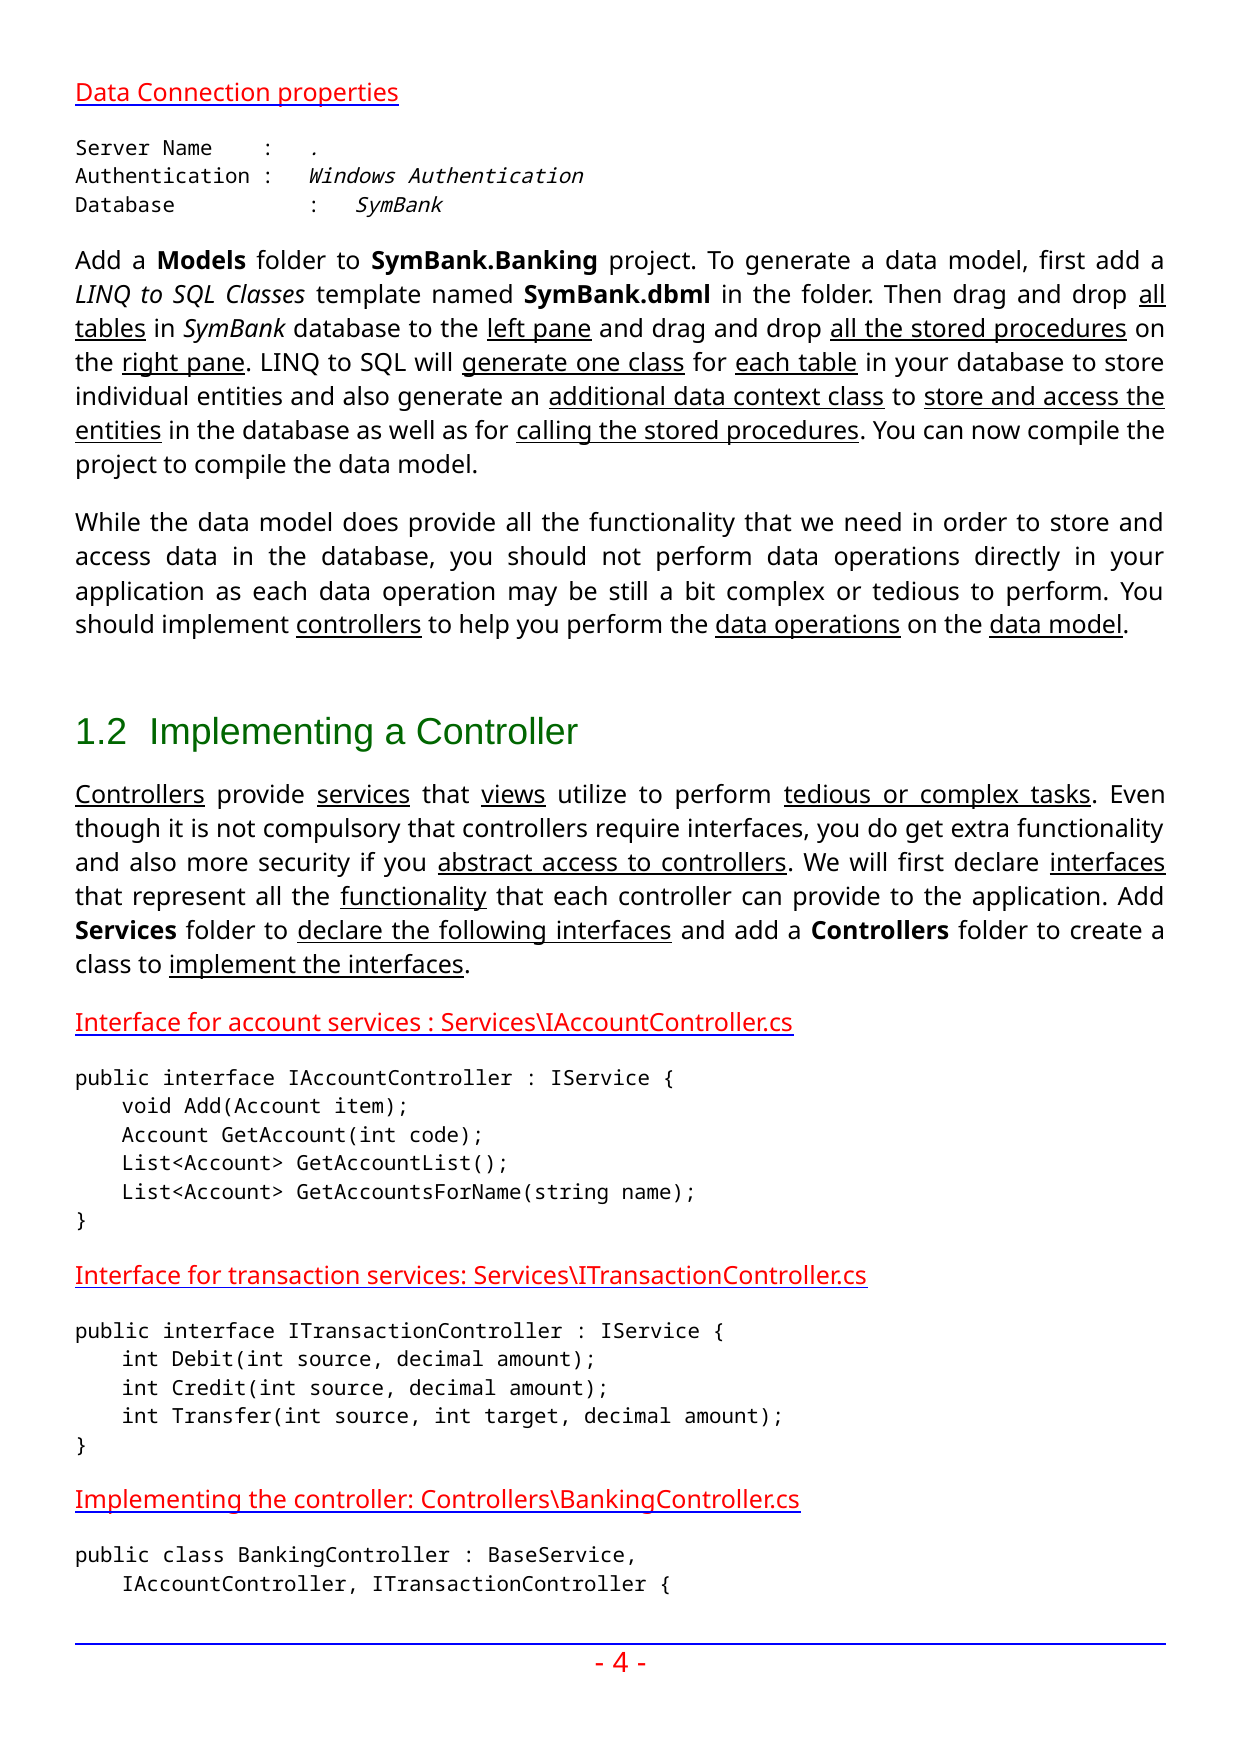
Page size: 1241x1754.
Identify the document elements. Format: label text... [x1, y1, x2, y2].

text Account GetAccount(int code); [75, 1120, 1166, 1148]
text Authentication : Windows Authentication [75, 162, 1166, 190]
text Implementing the controller: Controllers\BankingController.cs [75, 1482, 1166, 1516]
text Interface for transaction services: Services\ITransactionController.cs [75, 1258, 1166, 1292]
text List<Account> GetAccountList(); [75, 1148, 1166, 1177]
text Controllers provide services that views utilize to perform tedious or complex tasks. Even though it is not compulsory that controllers require interfaces, you do get extra functionality and also more security if you abstract access to controllers. We will first declare interfaces that represent all the functionality that each controller can provide to the application. Add Services folder to declare the following interfaces and add a Controllers folder to create a class to implement the interfaces. [75, 777, 1166, 981]
text void Add(Account item); [75, 1092, 1166, 1120]
text Add a Models folder to SymBank.Banking project. To generate a data model, first add a LINQ to SQL Classes template named SymBank.dbml in the folder. Then drag and drop all tables in SymBank database to the left pane and drag and drop all the stored procedures on the right pane. LINQ to SQL will generate one class for each table in your database to store individual entities and also generate an additional data context class to store and access the entities in the database as well as for calling the stored procedures. You can now compile the project to compile the data model. [75, 242, 1166, 481]
text Data Connection properties [75, 75, 1166, 109]
text public class BankingController : BaseService, [75, 1540, 1166, 1569]
text 1.2 Implementing a Controller [75, 709, 1166, 752]
text int Debit(int source, decimal amount); [75, 1344, 1166, 1373]
text int Transfer(int source, int target, decimal amount); [75, 1401, 1166, 1430]
text While the data model does provide all the functionality that we need in order to store and access data in the database, you should not perform data operations directly in your application as each data operation may be still a bit complex or tedious to perform. You should implement controllers to help you perform the data operations on the data model. [75, 505, 1166, 641]
text List<Account> GetAccountsForName(string name); [75, 1177, 1166, 1205]
text Server Name : . [75, 133, 1166, 162]
text Interface for account services : Services\IAccountController.cs [75, 1005, 1166, 1039]
text public interface ITransactionController : IService { [75, 1316, 1166, 1344]
text IAccountController, ITransactionController { [75, 1569, 1166, 1597]
text int Credit(int source, decimal amount); [75, 1373, 1166, 1401]
text public interface IAccountController : IService { [75, 1063, 1166, 1092]
text } [75, 1205, 1166, 1234]
text Database : SymBank [75, 190, 1166, 218]
text } [75, 1430, 1166, 1458]
